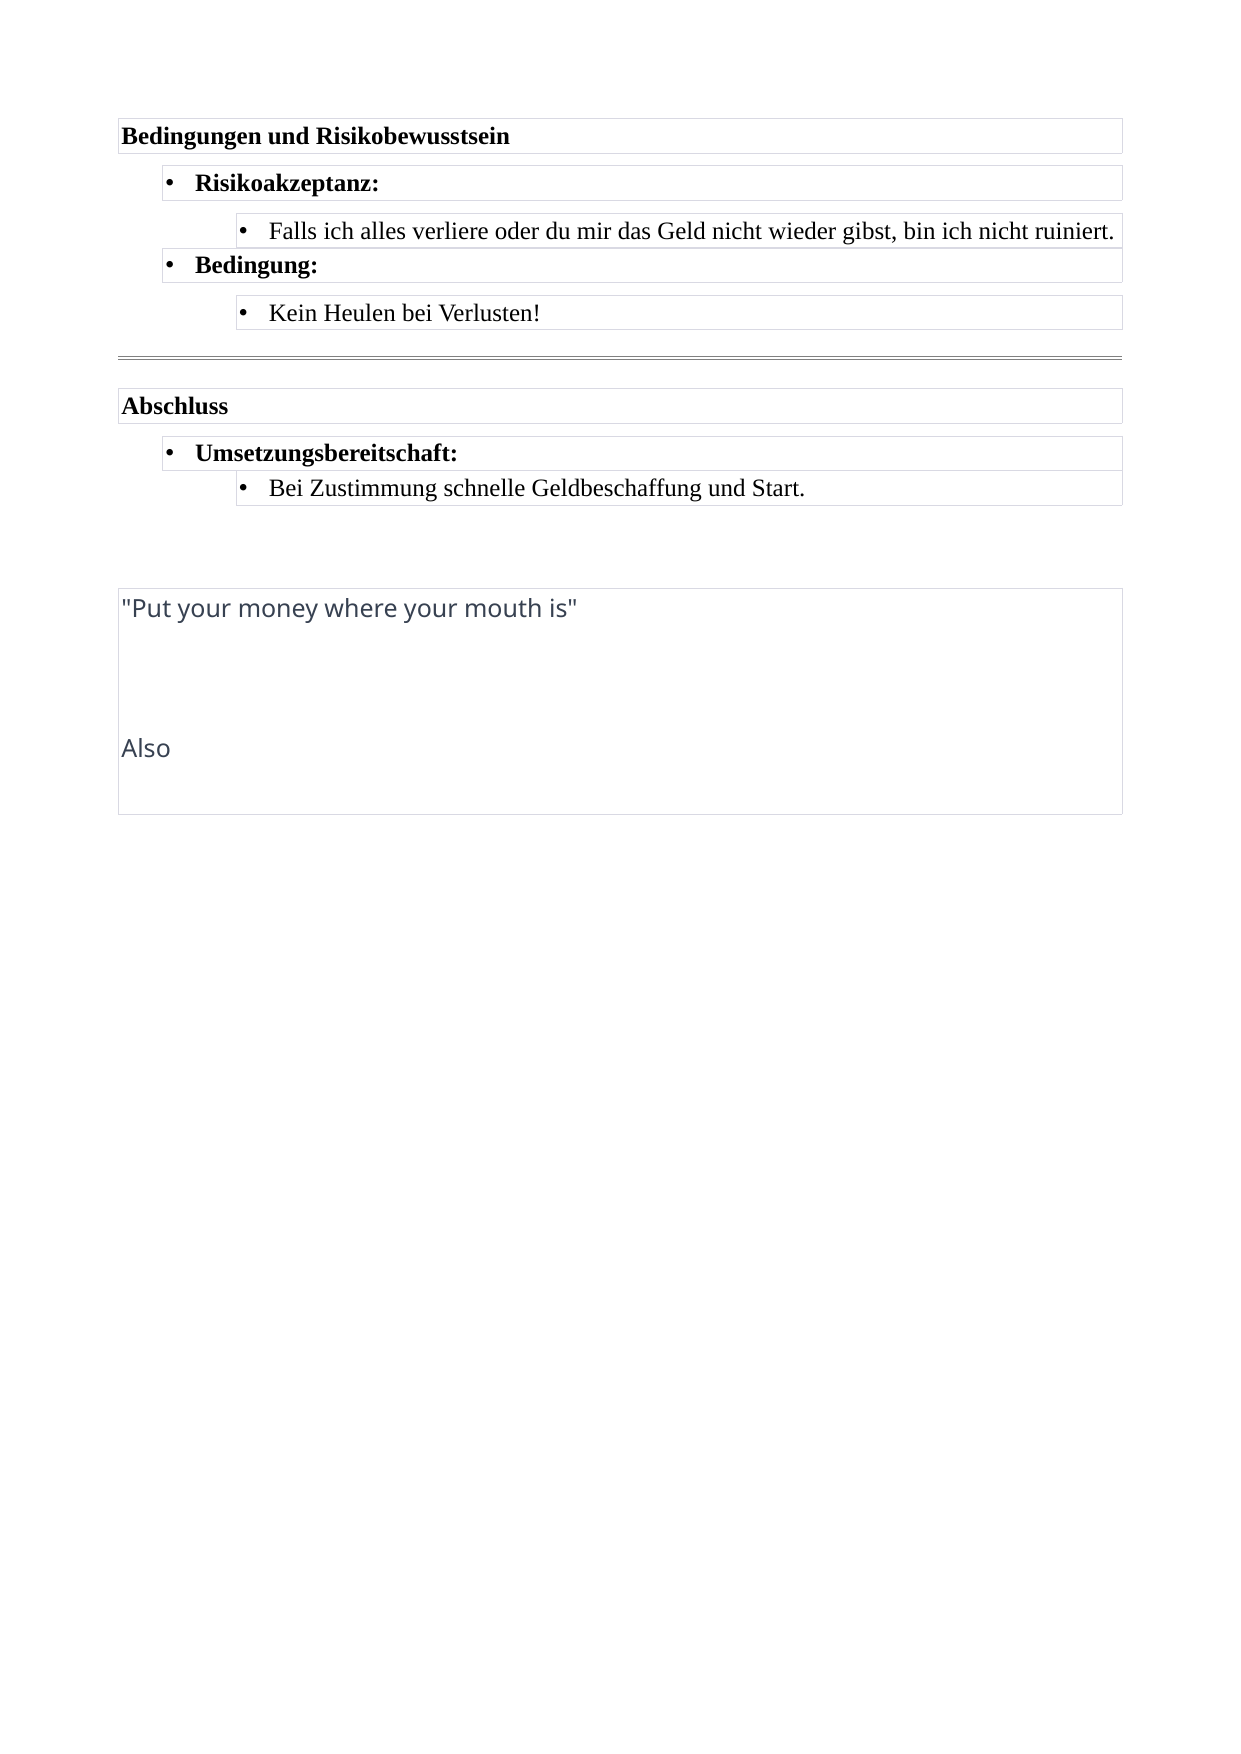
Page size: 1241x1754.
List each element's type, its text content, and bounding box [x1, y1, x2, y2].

text Abschluss [119, 389, 1122, 423]
list Bei Zustimmung schnelle Geldbeschaffung und Start. [237, 471, 1122, 505]
list Bedingung: [163, 249, 1122, 282]
list Umsetzungsbereitschaft: [163, 437, 1122, 470]
text Also [119, 727, 1122, 764]
list Falls ich alles verliere oder du mir das Geld nicht wieder gibst, bin ich nicht ruiniert. [237, 214, 1122, 247]
text "Put your money where your mouth is" [119, 589, 1122, 625]
list Kein Heulen bei Verlusten! [237, 296, 1122, 329]
list Risikoakzeptanz: [163, 166, 1122, 200]
text Bedingungen und Risikobewusstsein [119, 119, 1122, 153]
